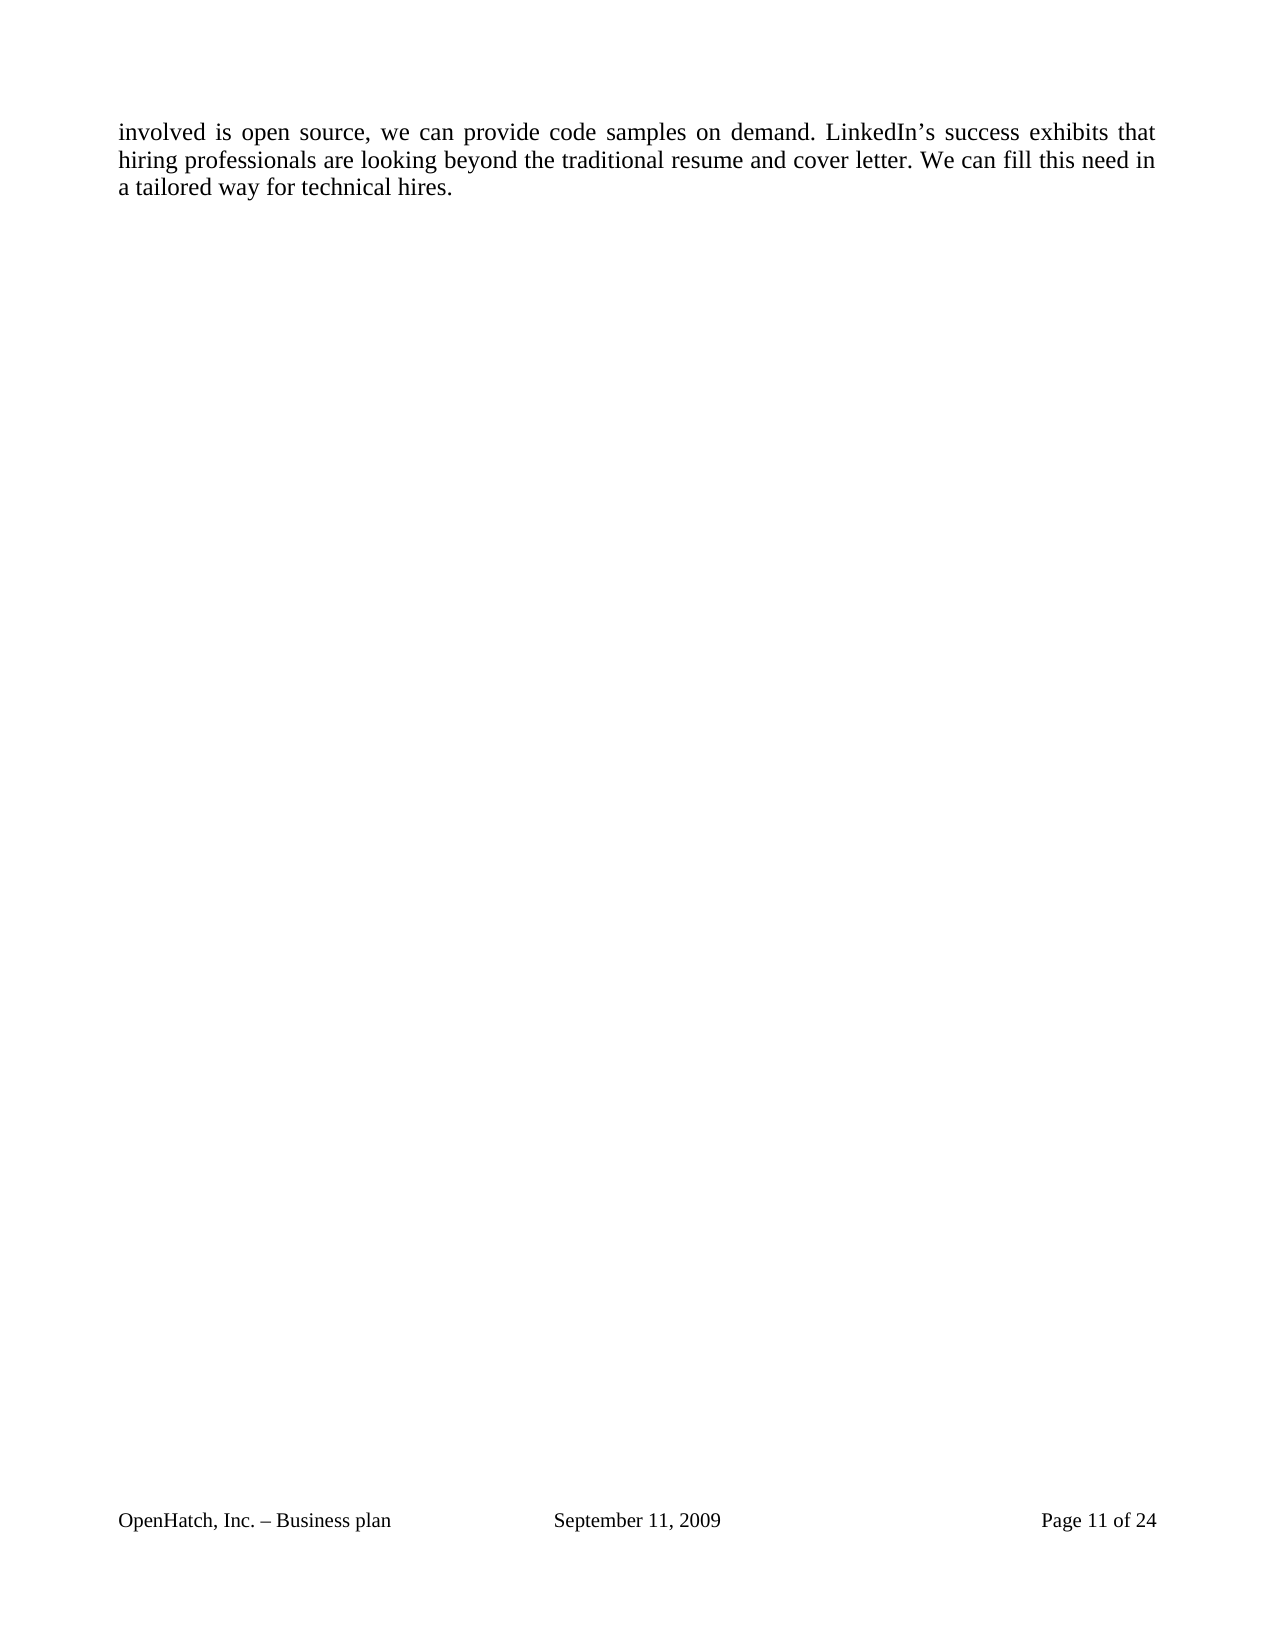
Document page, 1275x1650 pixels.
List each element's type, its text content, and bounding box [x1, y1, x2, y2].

text involved is open source, we can provide code samples on demand. LinkedIn’s success exhibits that hiring professionals are looking beyond the traditional resume and cover letter. We can fill this need in a tailored way for technical hires. [118, 118, 1156, 201]
